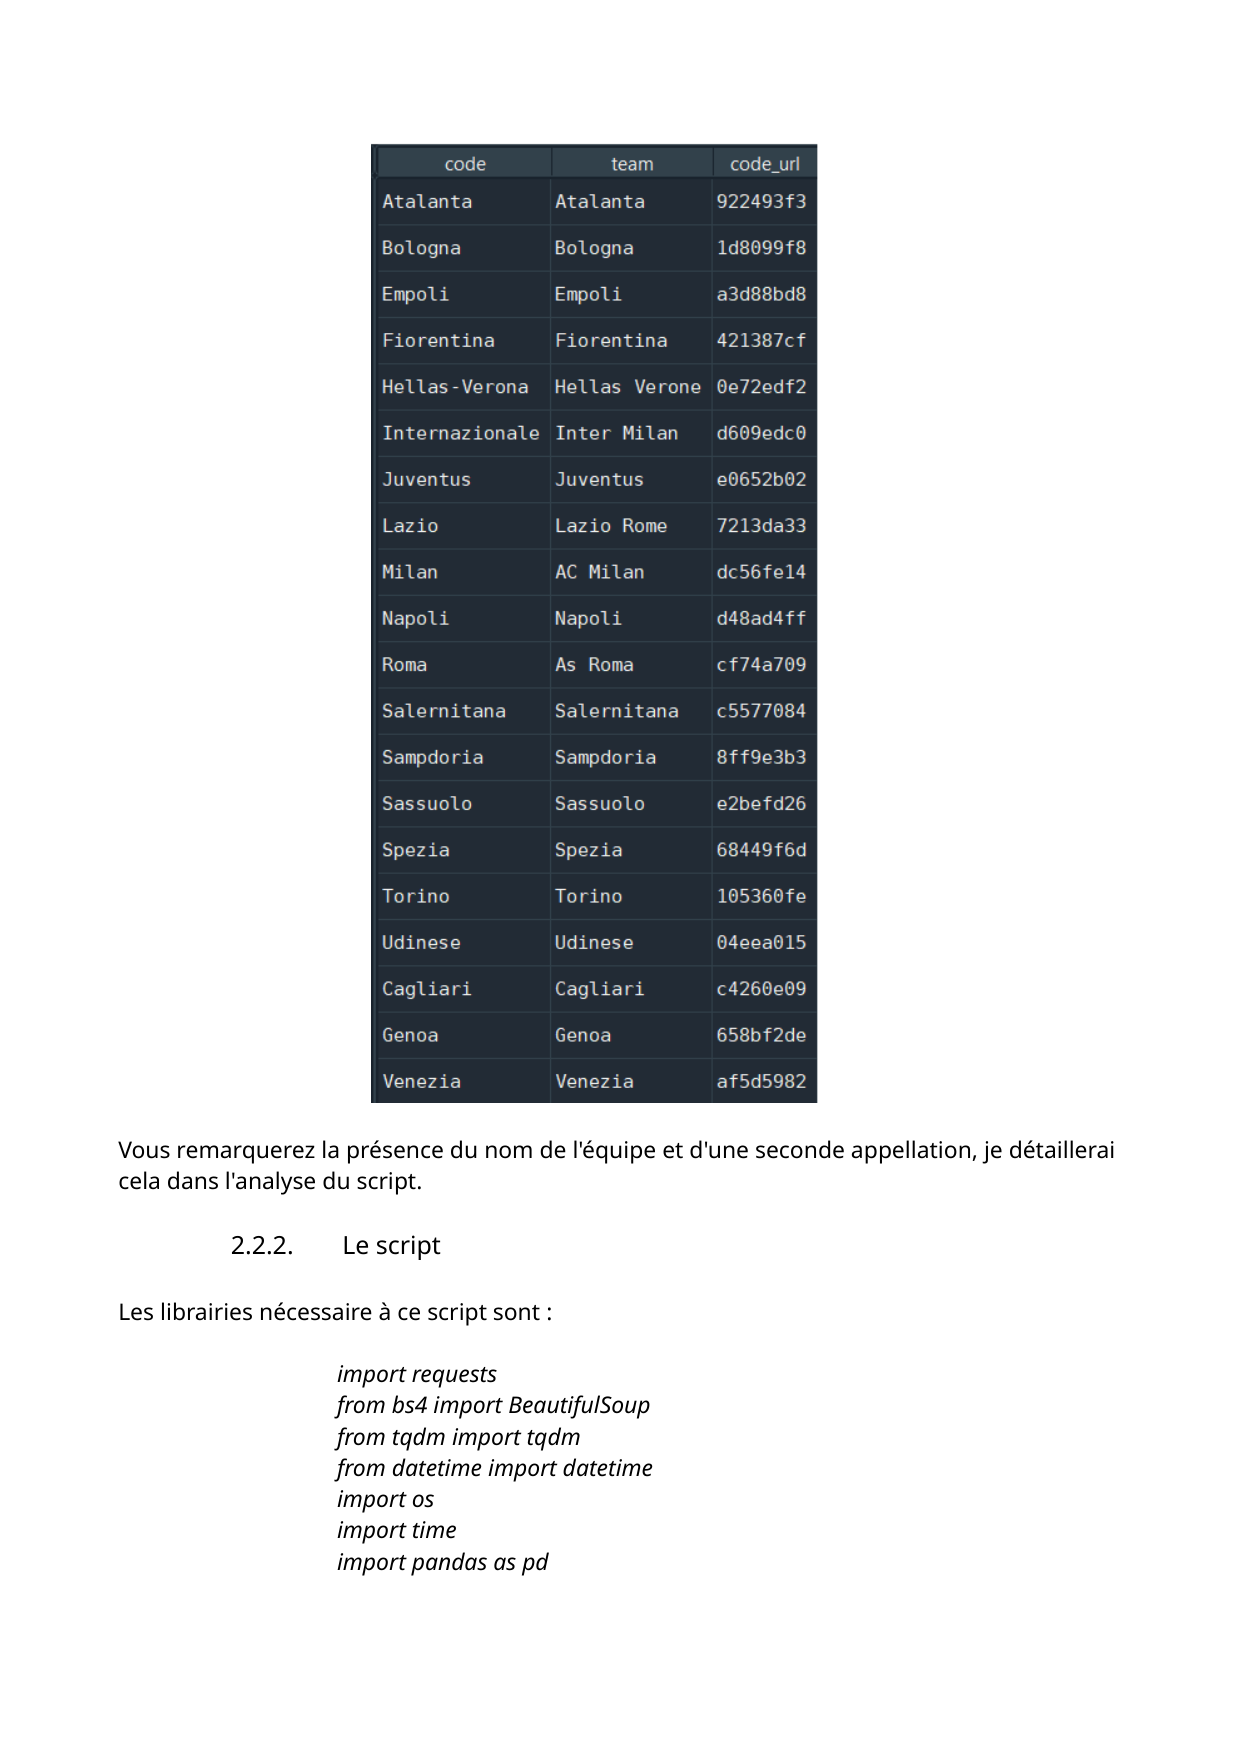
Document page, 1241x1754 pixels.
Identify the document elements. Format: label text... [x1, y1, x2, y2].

text Les librairies nécessaire à ce script sont : [118, 1296, 1122, 1327]
text import pandas as pd [118, 1546, 1122, 1577]
text from datetime import datetime [118, 1452, 1122, 1483]
text import time [118, 1514, 1122, 1546]
text import os [118, 1483, 1122, 1514]
text Vous remarquerez la présence du nom de l'équipe et d'une seconde appellation, je détaillerai cela dans l'analyse du script. [118, 1134, 1122, 1196]
text from bs4 import BeautifulSoup [118, 1389, 1122, 1421]
text from tqdm import tqdm [118, 1421, 1122, 1452]
picture [371, 143, 818, 1103]
list Le script [231, 1228, 1122, 1262]
text import requests [118, 1358, 1122, 1389]
